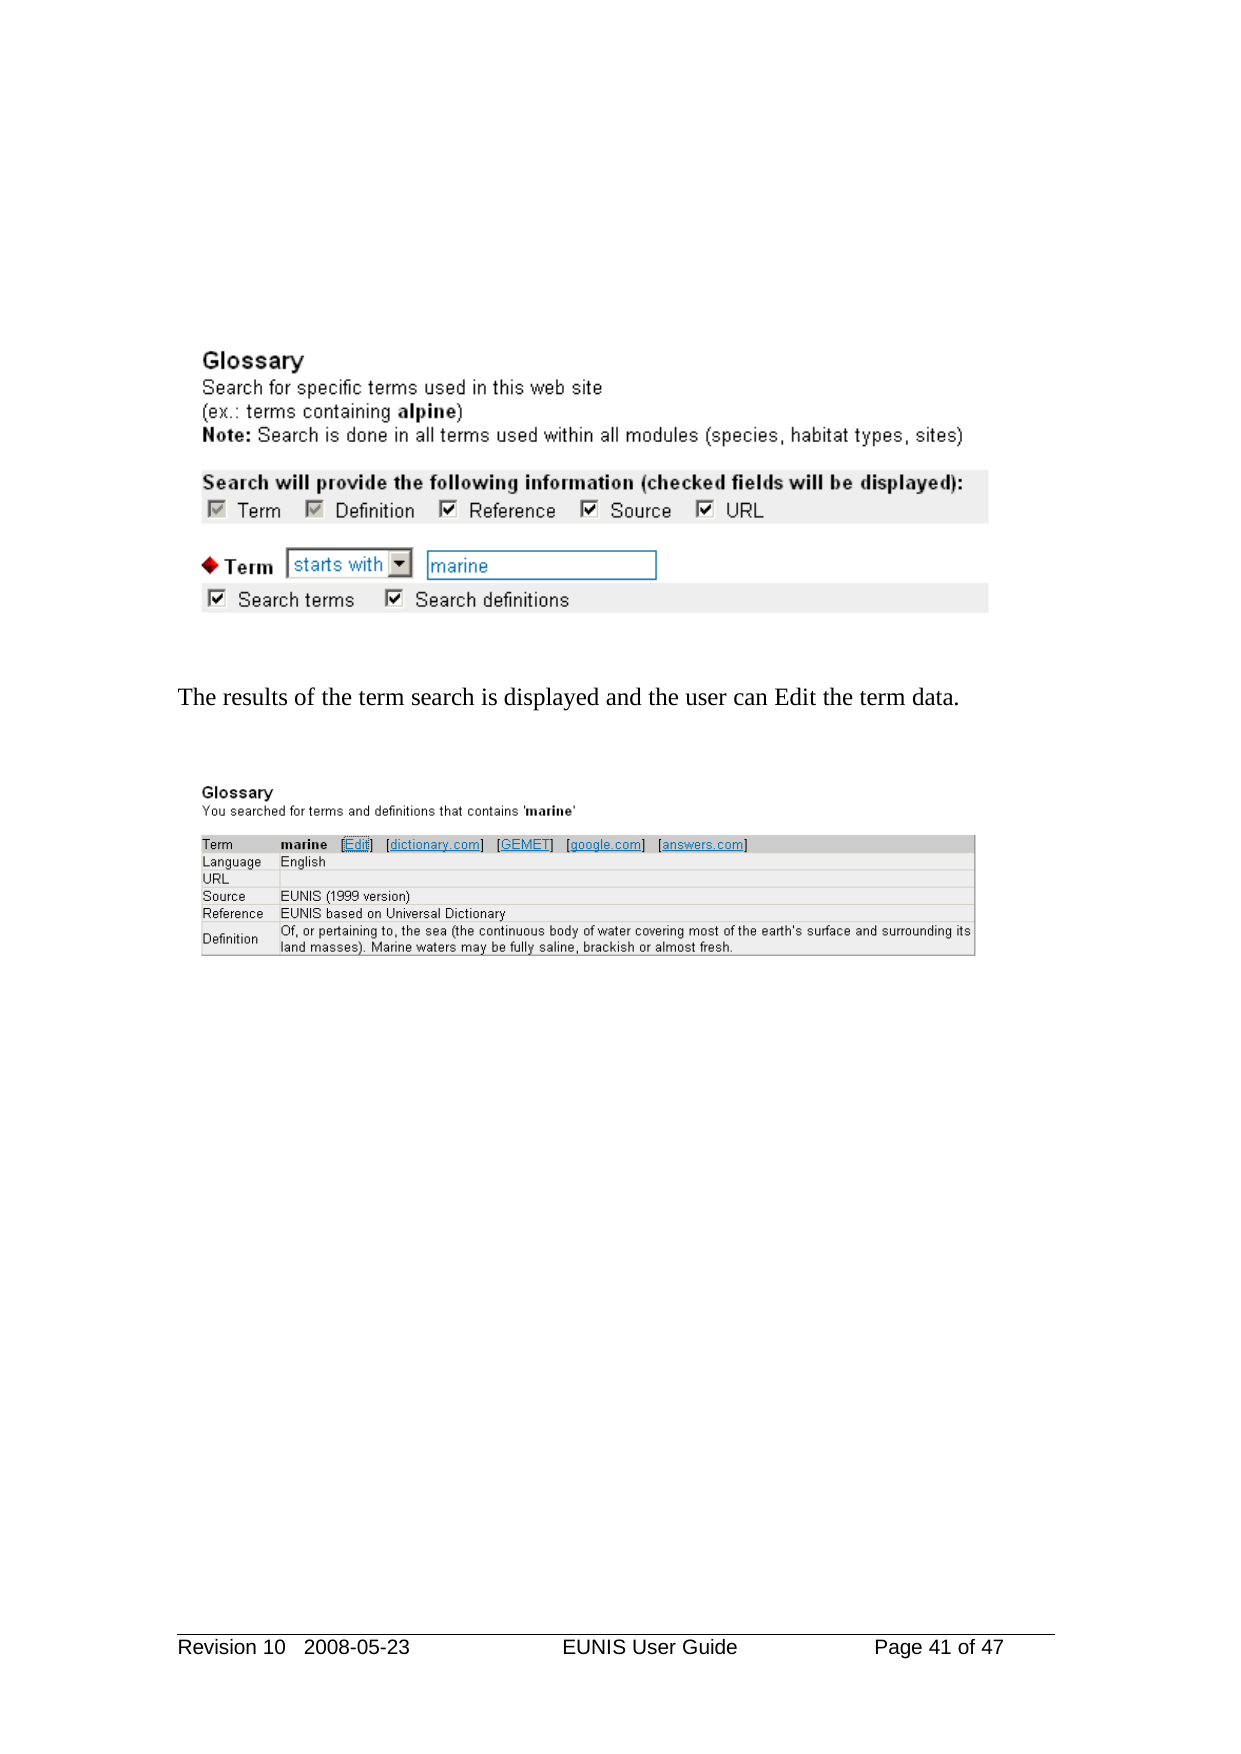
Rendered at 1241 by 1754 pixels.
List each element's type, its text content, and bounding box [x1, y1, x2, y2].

picture [193, 772, 987, 974]
text The results of the term search is displayed and the user can Edit the term data. [177, 682, 1092, 711]
picture [193, 341, 989, 662]
